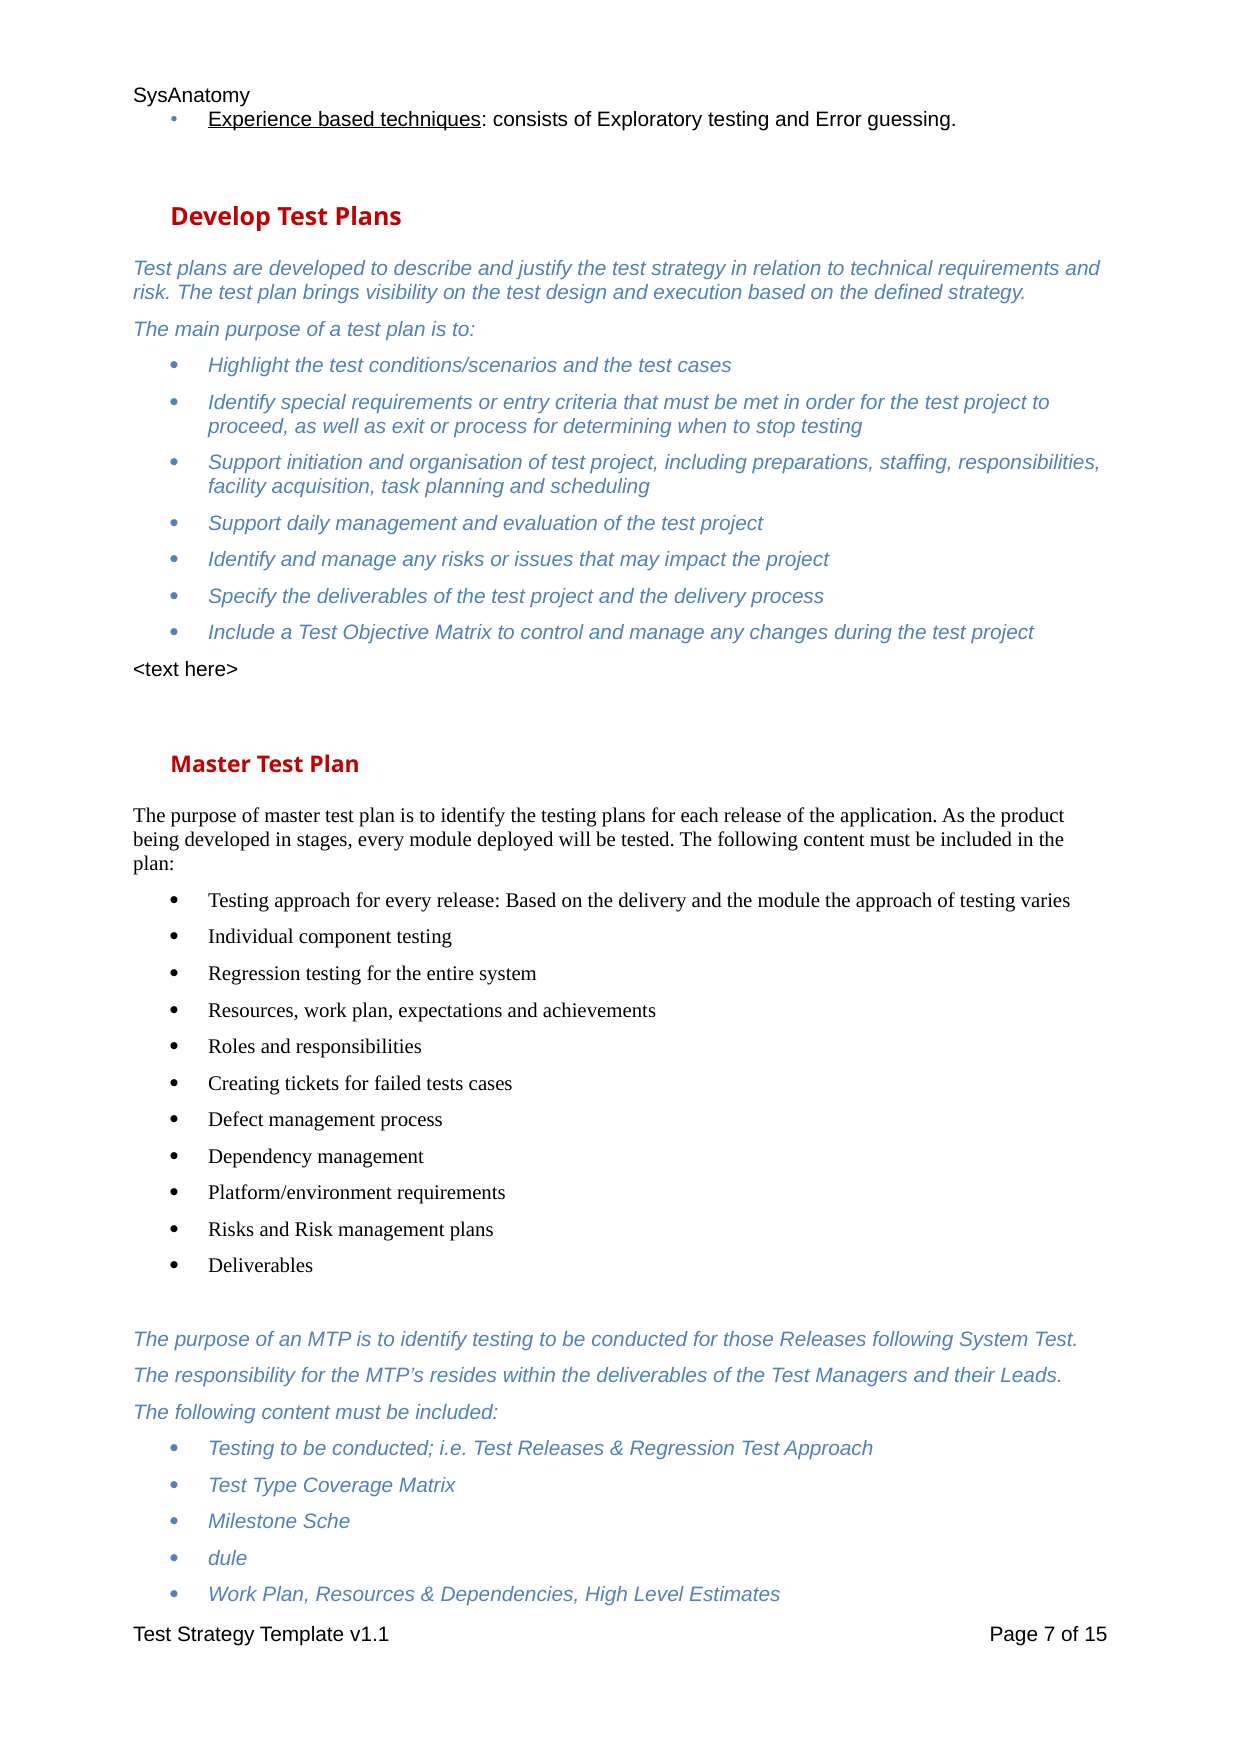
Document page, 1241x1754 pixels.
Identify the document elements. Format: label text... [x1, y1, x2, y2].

list Identify and manage any risks or issues that may impact the project [170, 547, 1107, 571]
subtitle Master Test Plan [170, 748, 1107, 780]
list Resources, work plan, expectations and achievements [170, 997, 1107, 1022]
text The following content must be included: [133, 1399, 1107, 1423]
list Defect management process [170, 1107, 1107, 1131]
list Individual component testing [170, 924, 1107, 948]
list Platform/environment requirements [170, 1180, 1107, 1204]
list Support daily management and evaluation of the test project [170, 511, 1107, 534]
list Testing to be conducted; i.e. Test Releases & Regression Test Approach [170, 1436, 1107, 1460]
list Test Type Coverage Matrix [170, 1472, 1107, 1497]
list Roles and responsibilities [170, 1034, 1107, 1058]
list Specify the deliverables of the test project and the delivery process [170, 584, 1107, 608]
list Support initiation and organisation of test project, including preparations, staffing, responsibilities, facility acquisition, task planning and scheduling [170, 450, 1107, 498]
text <text here> [133, 657, 1107, 681]
list Dependency management [170, 1144, 1107, 1168]
text The main purpose of a test plan is to: [133, 316, 1107, 340]
list Work Plan, Resources & Dependencies, High Level Estimates [170, 1582, 1107, 1606]
list Identify special requirements or entry criteria that must be met in order for the test project to proceed, as well as exit or process for determining when to stop testing [170, 389, 1107, 437]
list Risks and Risk management plans [170, 1217, 1107, 1241]
text The responsibility for the MTP’s resides within the deliverables of the Test Managers and their Leads. [133, 1363, 1107, 1387]
text The purpose of master test plan is to identify the testing plans for each release of the application. As the product being developed in stages, every module deployed will be tested. The following content must be included in the plan: [133, 803, 1107, 875]
list Creating tickets for failed tests cases [170, 1071, 1107, 1095]
list Deliverables [170, 1253, 1107, 1277]
list Include a Test Objective Matrix to control and manage any changes during the test project [170, 620, 1107, 644]
list dule [170, 1546, 1107, 1570]
list Milestone Sche [170, 1509, 1107, 1533]
text Test plans are developed to describe and justify the test strategy in relation to technical requirements and risk. The test plan brings visibility on the test design and execution based on the defined strategy. [133, 256, 1107, 304]
list Testing approach for every release: Based on the delivery and the module the approach of testing varies [170, 888, 1107, 912]
list Experience based techniques: consists of Exploratory testing and Error guessing. [170, 106, 1107, 130]
text The purpose of an MTP is to identify testing to be conducted for those Releases following System Test. [133, 1327, 1107, 1351]
list Highlight the test conditions/scenarios and the test cases [170, 353, 1107, 377]
subtitle Develop Test Plans [170, 198, 1107, 232]
list Regression testing for the entire system [170, 961, 1107, 985]
